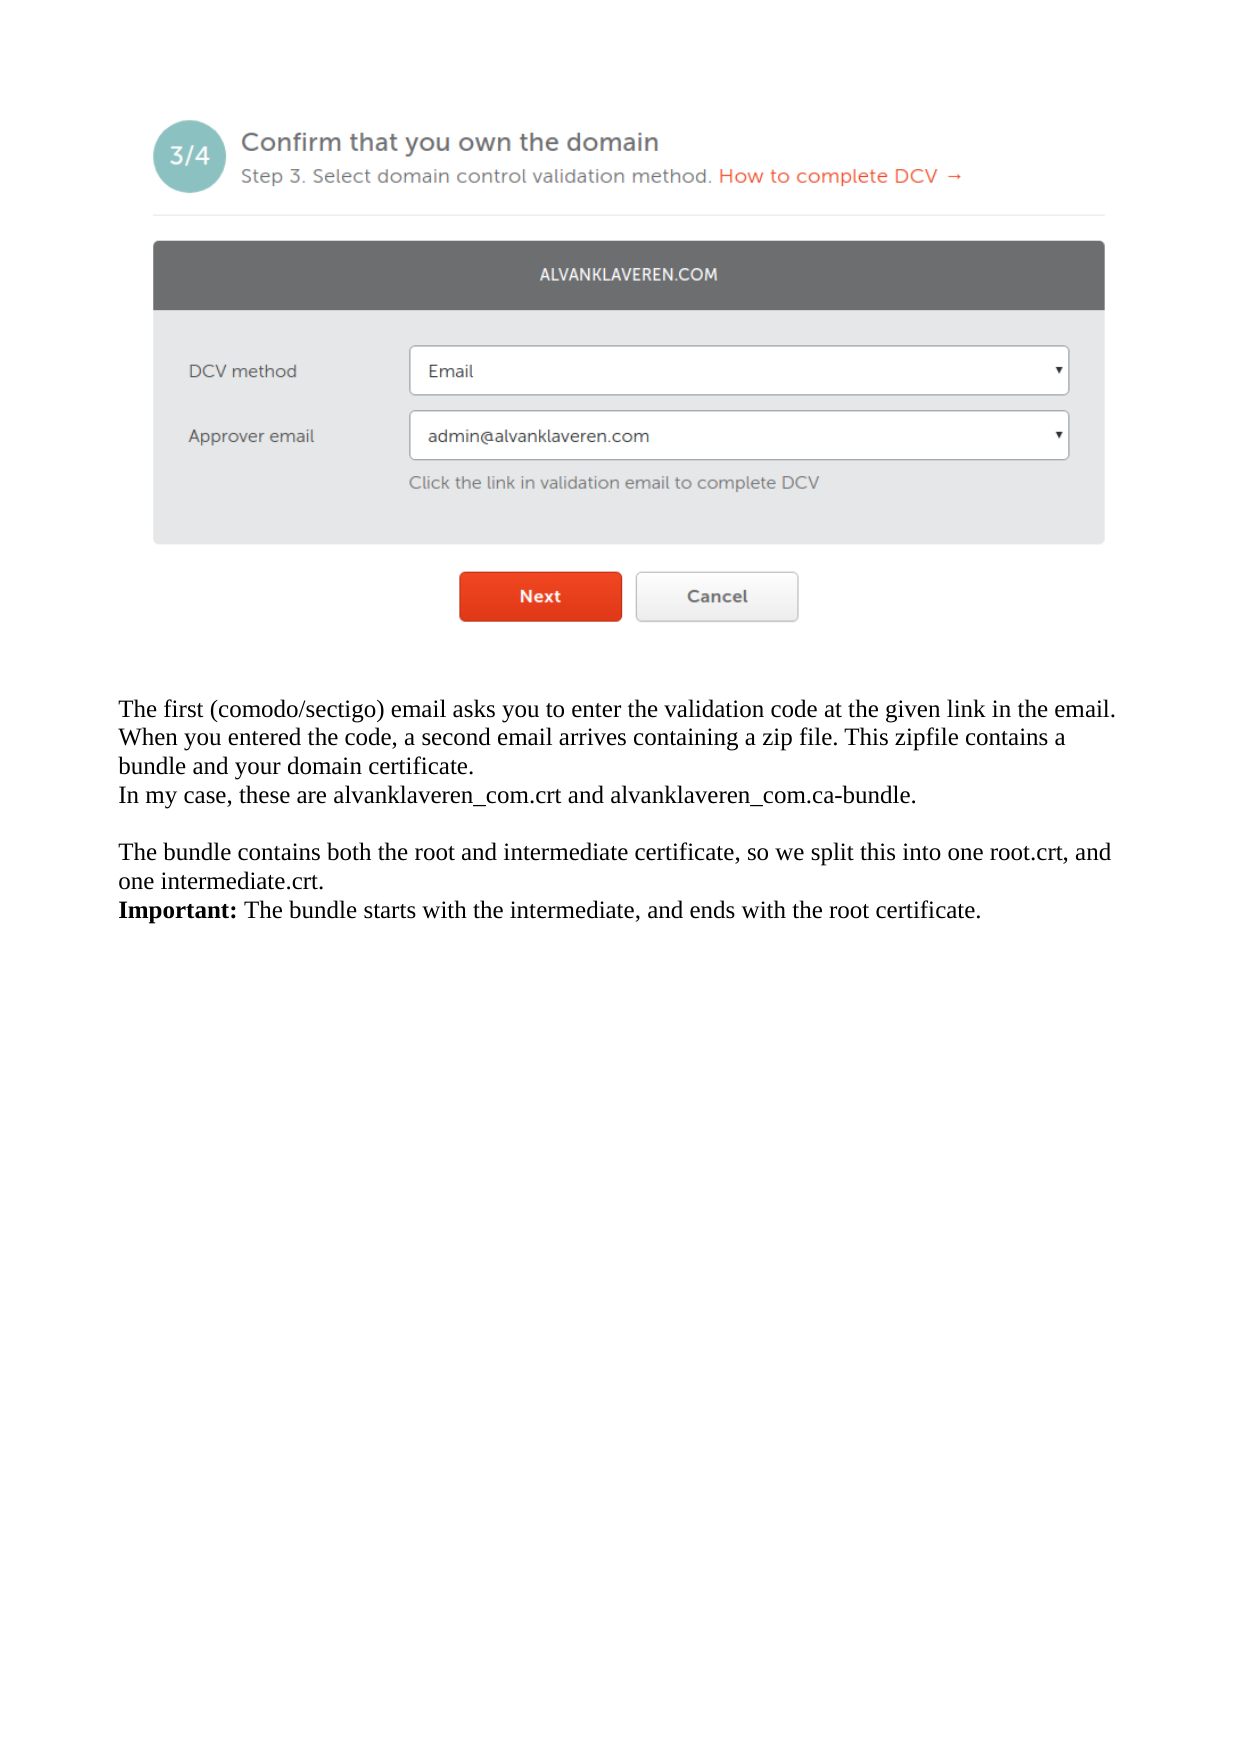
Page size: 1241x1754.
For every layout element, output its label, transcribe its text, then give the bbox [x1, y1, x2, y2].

picture [118, 118, 1123, 665]
text The first (comodo/sectigo) email asks you to enter the validation code at the given link in the email. [118, 694, 1122, 722]
text The bundle contains both the root and intermediate certificate, so we split this into one root.crt, and one intermediate.crt. [118, 837, 1122, 895]
text When you entered the code, a second email arrives containing a zip file. This zipfile contains a bundle and your domain certificate. [118, 722, 1122, 780]
text Important: The bundle starts with the intermediate, and ends with the root certificate. [118, 895, 1122, 924]
text In my case, these are alvanklaveren_com.crt and alvanklaveren_com.ca-bundle. [118, 780, 1122, 809]
